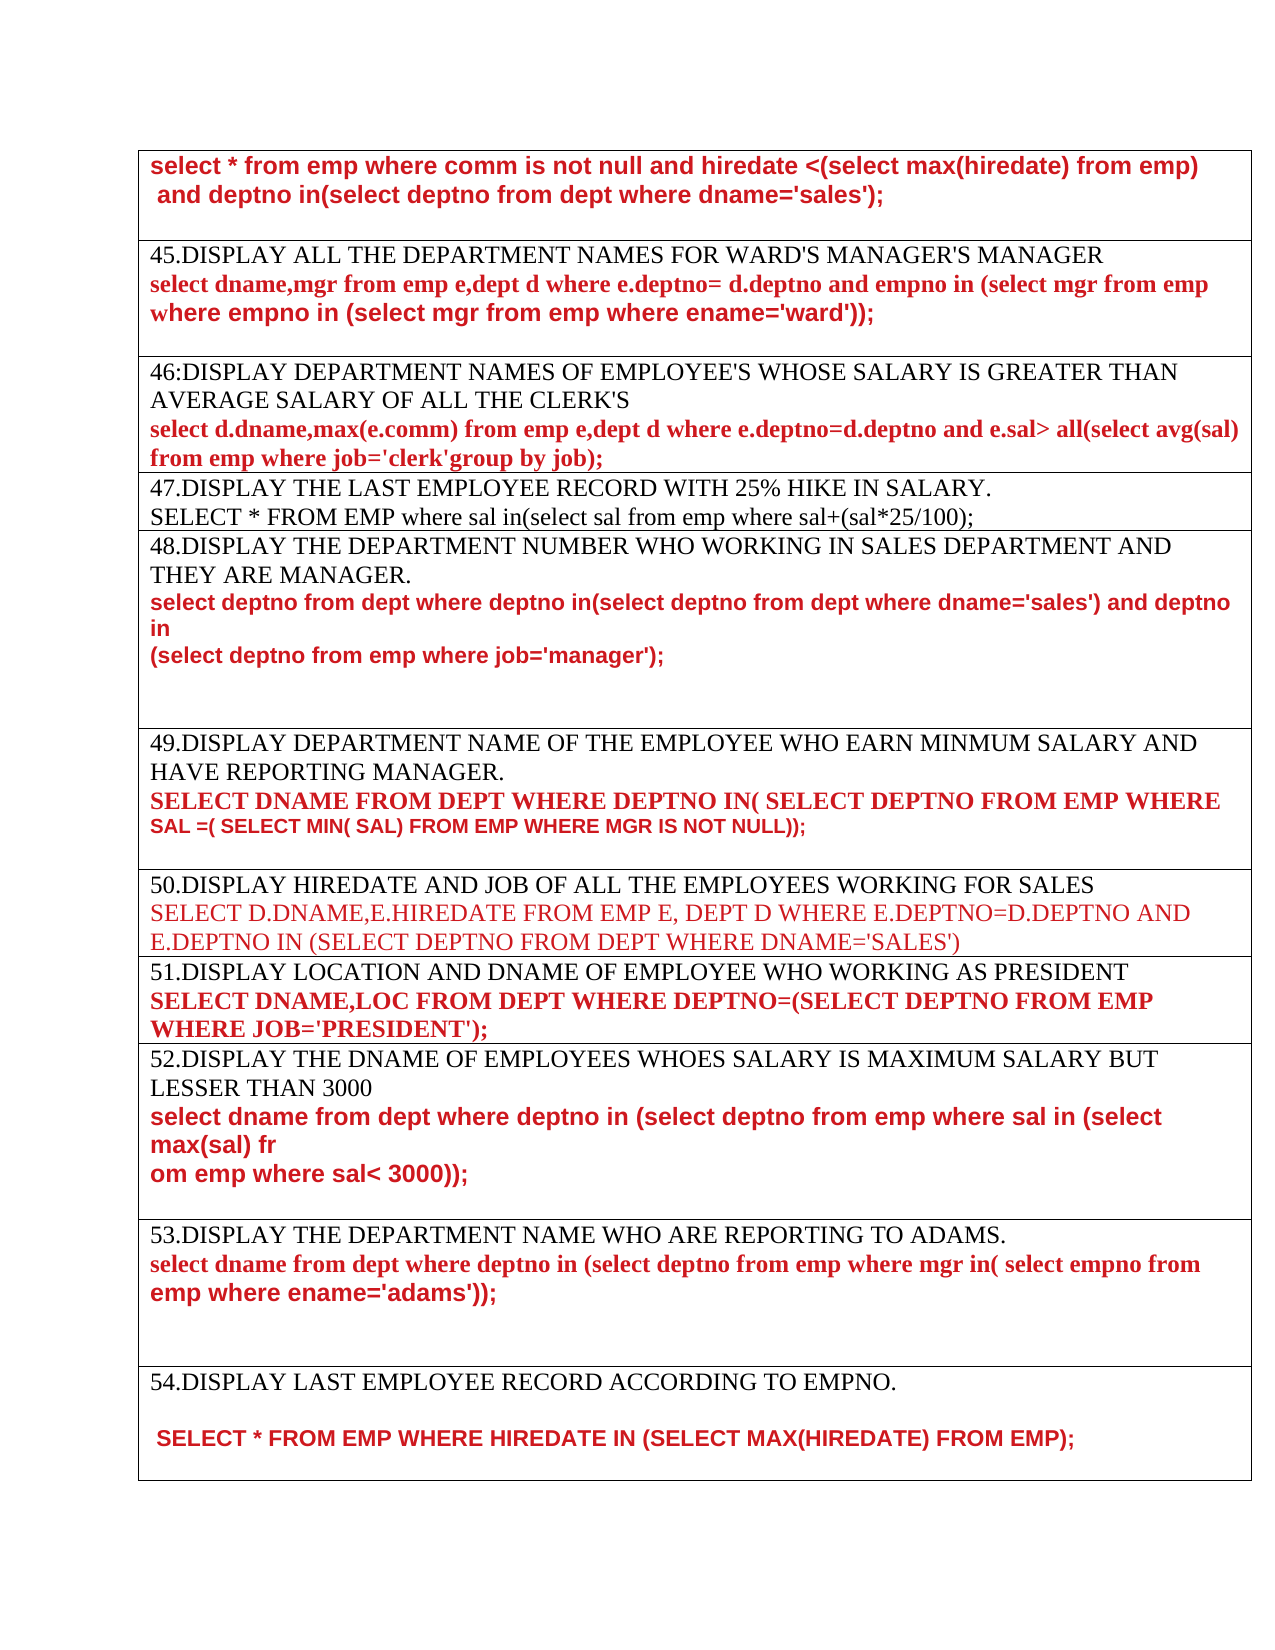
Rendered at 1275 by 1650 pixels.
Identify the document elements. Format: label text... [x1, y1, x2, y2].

table_cell select * from emp where comm is not null and hiredate <(select max(hiredate) from emp) and deptno in(select deptno from dept where dname='sales'); [139, 151, 1251, 239]
table_cell 46:DISPLAY DEPARTMENT NAMES OF EMPLOYEE'S WHOSE SALARY IS GREATER THAN AVERAGE SALARY OF ALL THE CLERK'S select d.dname,max(e.comm) from emp e,dept d where e.deptno=d.deptno and e.sal> all(select avg(sal) from emp where job='clerk'group by job); [139, 357, 1251, 472]
table_cell 53.DISPLAY THE DEPARTMENT NAME WHO ARE REPORTING TO ADAMS. select dname from dept where deptno in (select deptno from emp where mgr in( select empno from emp where ename='adams')); [139, 1220, 1251, 1366]
table_cell 49.DISPLAY DEPARTMENT NAME OF THE EMPLOYEE WHO EARN MINMUM SALARY AND HAVE REPORTING MANAGER. SELECT DNAME FROM DEPT WHERE DEPTNO IN( SELECT DEPTNO FROM EMP WHERE SAL =( SELECT MIN( SAL) FROM EMP WHERE MGR IS NOT NULL)); [139, 729, 1251, 869]
table_cell 45.DISPLAY ALL THE DEPARTMENT NAMES FOR WARD'S MANAGER'S MANAGER select dname,mgr from emp e,dept d where e.deptno= d.deptno and empno in (select mgr from emp where empno in (select mgr from emp where ename='ward')); [139, 241, 1251, 356]
table_cell 54.DISPLAY LAST EMPLOYEE RECORD ACCORDING TO EMPNO. SELECT * FROM EMP WHERE HIREDATE IN (SELECT MAX(HIREDATE) FROM EMP); [139, 1367, 1251, 1480]
table_cell 50.DISPLAY HIREDATE AND JOB OF ALL THE EMPLOYEES WORKING FOR SALES SELECT D.DNAME,E.HIREDATE FROM EMP E, DEPT D WHERE E.DEPTNO=D.DEPTNO AND E.DEPTNO IN (SELECT DEPTNO FROM DEPT WHERE DNAME='SALES') [139, 870, 1251, 956]
table_cell 48.DISPLAY THE DEPARTMENT NUMBER WHO WORKING IN SALES DEPARTMENT AND THEY ARE MANAGER. select deptno from dept where deptno in(select deptno from dept where dname='sales') and deptno in (select deptno from emp where job='manager'); [139, 531, 1251, 727]
table_cell 51.DISPLAY LOCATION AND DNAME OF EMPLOYEE WHO WORKING AS PRESIDENT SELECT DNAME,LOC FROM DEPT WHERE DEPTNO=(SELECT DEPTNO FROM EMP WHERE JOB='PRESIDENT'); [139, 957, 1251, 1043]
table_cell 52.DISPLAY THE DNAME OF EMPLOYEES WHOES SALARY IS MAXIMUM SALARY BUT LESSER THAN 3000 select dname from dept where deptno in (select deptno from emp where sal in (select max(sal) fr om emp where sal< 3000)); [139, 1044, 1251, 1219]
table_cell 47.DISPLAY THE LAST EMPLOYEE RECORD WITH 25% HIKE IN SALARY. SELECT * FROM EMP where sal in(select sal from emp where sal+(sal*25/100); [139, 473, 1251, 530]
